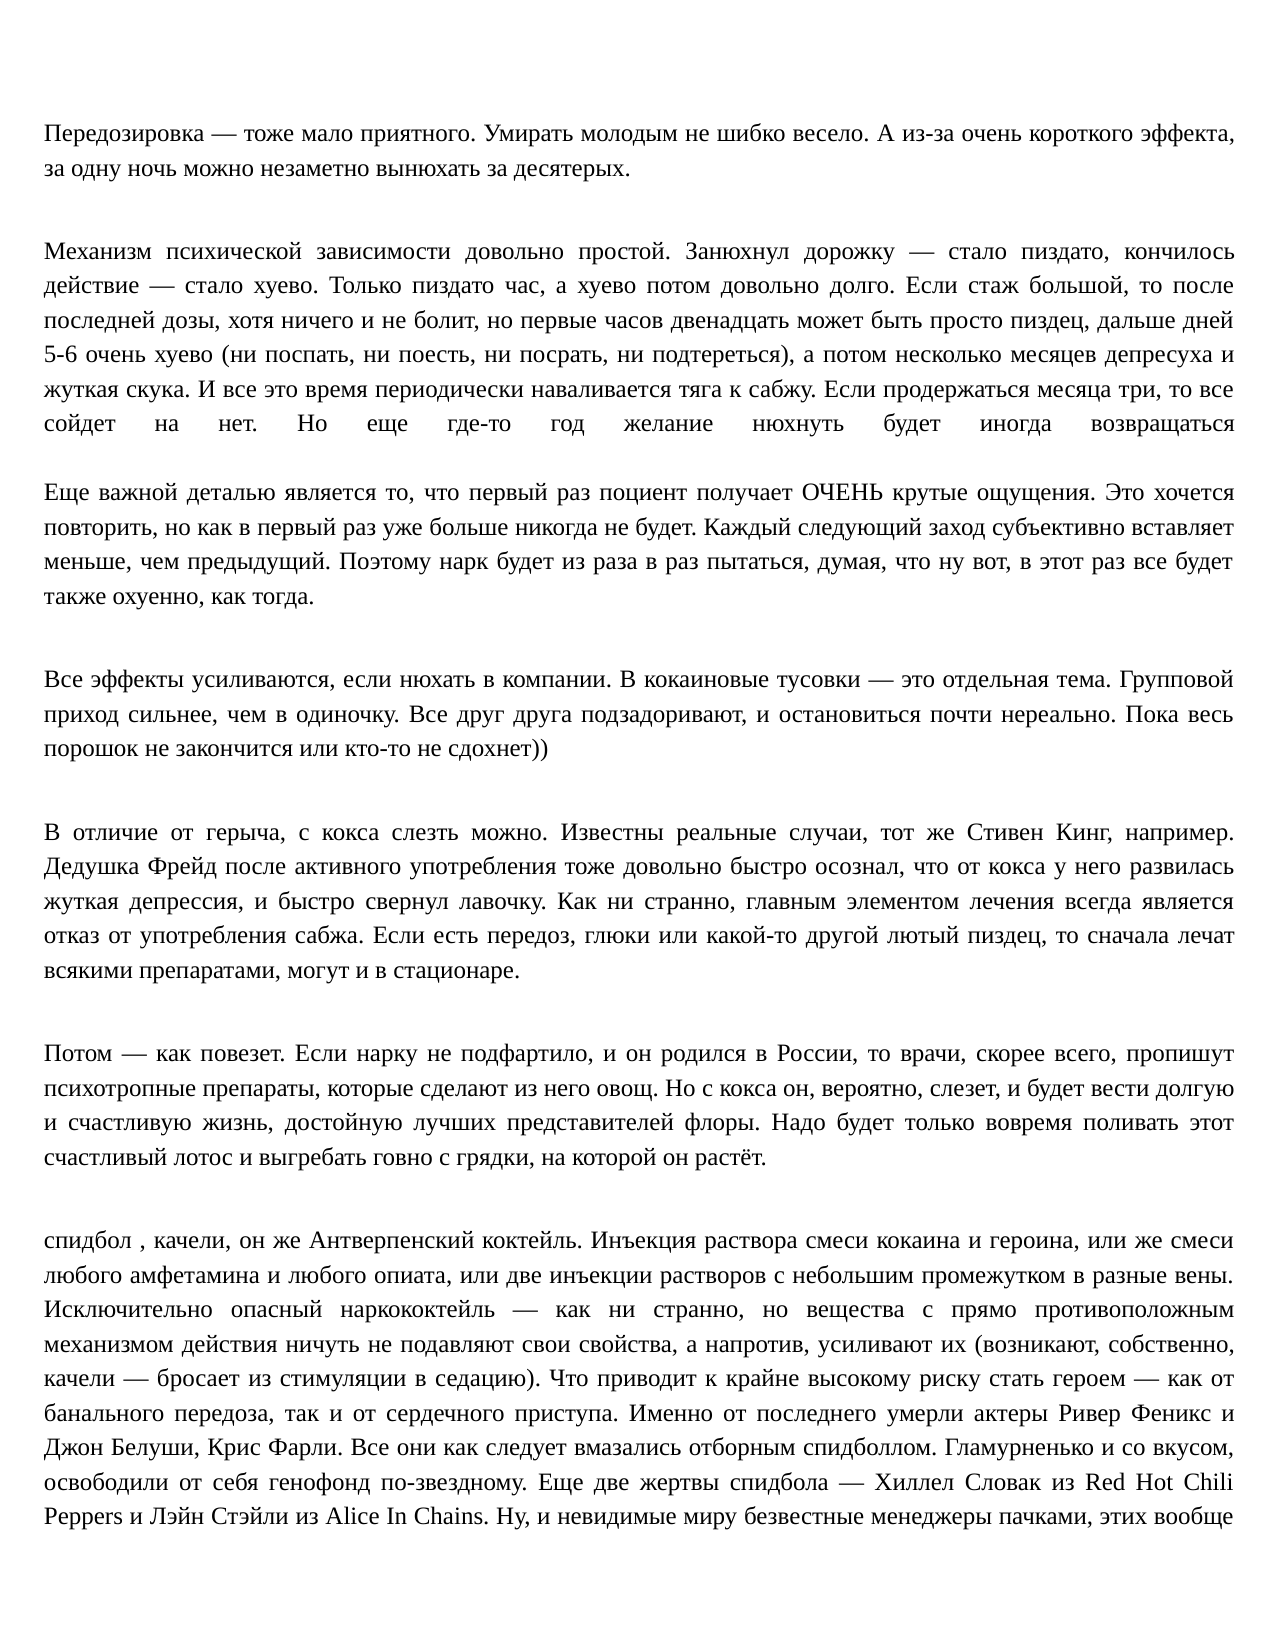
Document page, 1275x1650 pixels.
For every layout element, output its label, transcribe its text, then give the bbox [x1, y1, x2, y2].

text Механизм психической зависимости довольно простой. Занюхнул дорожку — стало пиздато, кончилось действие — стало хуево. Только пиздато час, а хуево потом довольно долго. Если стаж большой, то после последней дозы, хотя ничего и не болит, но первые часов двенадцать может быть просто пиздец, дальше дней 5-6 очень хуево (ни поспать, ни поесть, ни посрать, ни подтереться), а потом несколько месяцев депресуха и жуткая скука. И все это время периодически наваливается тяга к сабжу. Если продержаться месяца три, то все сойдет на нет. Но еще где-то год желание нюхнуть будет иногда возвращаться Еще важной деталью является то, что первый раз поциент получает ОЧЕНЬ крутые ощущения. Это хочется повторить, но как в первый раз уже больше никогда не будет. Каждый следующий заход субъективно вставляет меньше, чем предыдущий. Поэтому нарк будет из раза в раз пытаться, думая, что ну вот, в этот раз все будет также охуенно, как тогда. [44, 202, 1236, 610]
text Потом — как повезет. Если нарку не подфартило, и он родился в России, то врачи, скорее всего, пропишут психотропные препараты, которые сделают из него овощ. Но с кокса он, вероятно, слезет, и будет вести долгую и счастливую жизнь, достойную лучших представителей флоры. Надо будет только вовремя поливать этот счастливый лотос и выгребать говно с грядки, на которой он растёт. [44, 1004, 1236, 1171]
text Передозировка — тоже мало приятного. Умирать молодым не шибко весело. А из-за очень короткого эффекта, за одну ночь можно незаметно вынюхать за десятерых. [44, 118, 1236, 181]
text В отличие от герыча, с кокса слезть можно. Известны реальные случаи, тот же Стивен Кинг, например. Дедушка Фрейд после активного употребления тоже довольно быстро осознал, что от кокса у него развилась жуткая депрессия, и быстро свернул лавочку. Как ни странно, главным элементом лечения всегда является отказ от употребления сабжа. Если есть передоз, глюки или какой-то другой лютый пиздец, то сначала лечат всякими препаратами, могут и в стационаре. [44, 782, 1236, 984]
text спидбол , качели, он же Антверпенский коктейль. Инъекция раствора смеси кокаина и героина, или же смеси любого амфетамина и любого опиата, или две инъекции растворов с небольшим промежутком в разные вены. Исключительно опасный наркококтейль — как ни странно, но вещества с прямо противоположным механизмом действия ничуть не подавляют свои свойства, а напротив, усиливают их (возникают, собственно, качели — бросает из стимуляции в седацию). Что приводит к крайне высокому риску стать героем — как от банального передоза, так и от сердечного приступа. Именно от последнего умерли актеры Ривер Феникс и Джон Белуши, Крис Фарли. Все они как следует вмазались отборным спидболлом. Гламурненько и со вкусом, освободили от себя генофонд по-звездному. Еще две жертвы спидбола — Хиллел Словак из Red Hot Chili Peppers и Лэйн Стэйли из Alice In Chains. Ну, и невидимые миру безвестные менеджеры пачками, этих вообще [44, 1191, 1236, 1530]
text Все эффекты усиливаются, если нюхать в компании. В кокаиновые тусовки — это отдельная тема. Групповой приход сильнее, чем в одиночку. Все друг друга подзадоривают, и остановиться почти нереально. Пока весь порошок не закончится или кто-то не сдохнет)) [44, 630, 1236, 762]
